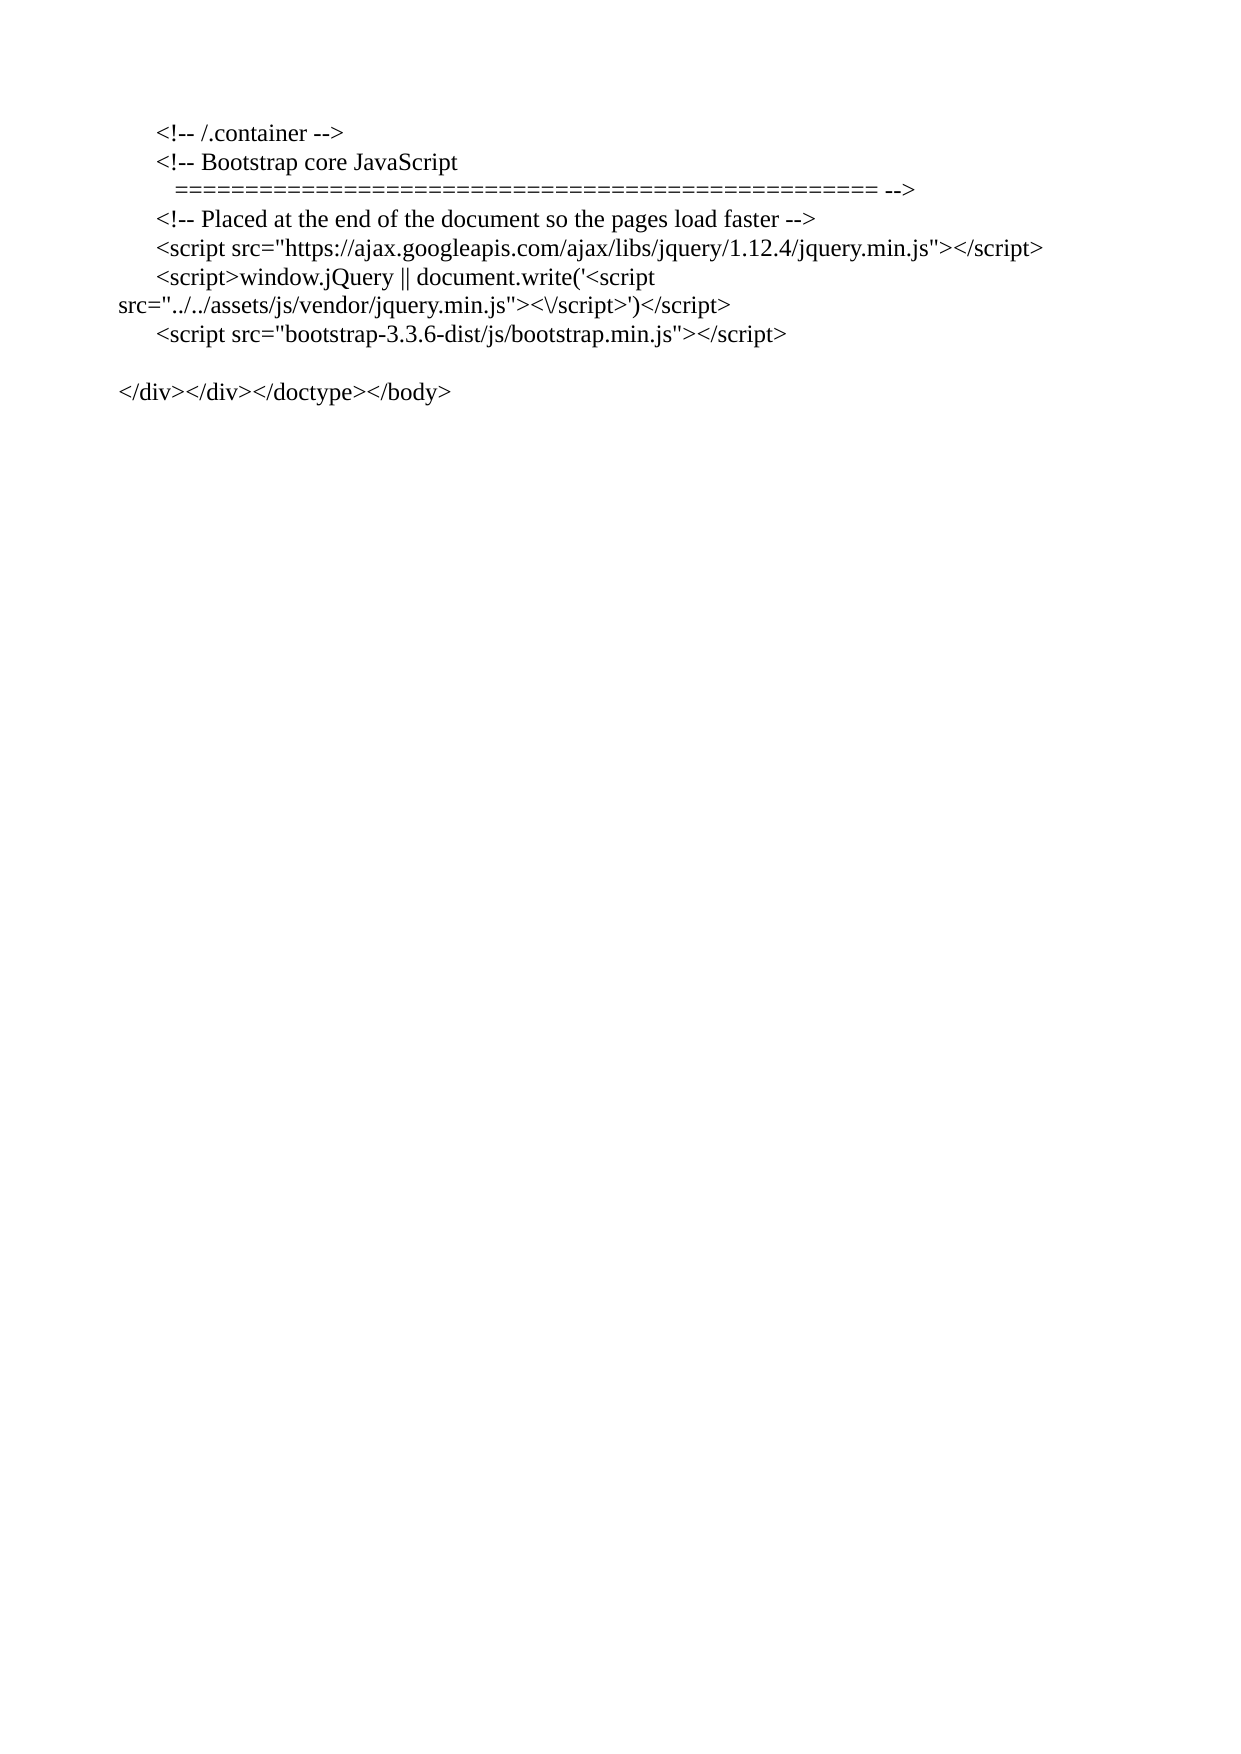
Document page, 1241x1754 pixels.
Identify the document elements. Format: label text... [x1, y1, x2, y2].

text <!-- Bootstrap core JavaScript [118, 147, 1122, 176]
text <!-- Placed at the end of the document so the pages load faster --> [118, 204, 1122, 233]
text ================================================== --> [118, 176, 1122, 204]
text <script src="https://ajax.googleapis.com/ajax/libs/jquery/1.12.4/jquery.min.js"></script> [118, 233, 1122, 262]
text </div></div></doctype></body> [118, 377, 1122, 406]
text <script src="bootstrap-3.3.6-dist/js/bootstrap.min.js"></script> [118, 319, 1122, 348]
text <!-- /.container --> [118, 118, 1122, 147]
text <script>window.jQuery || document.write('<script src="../../assets/js/vendor/jquery.min.js"><\/script>')</script> [118, 262, 1122, 319]
